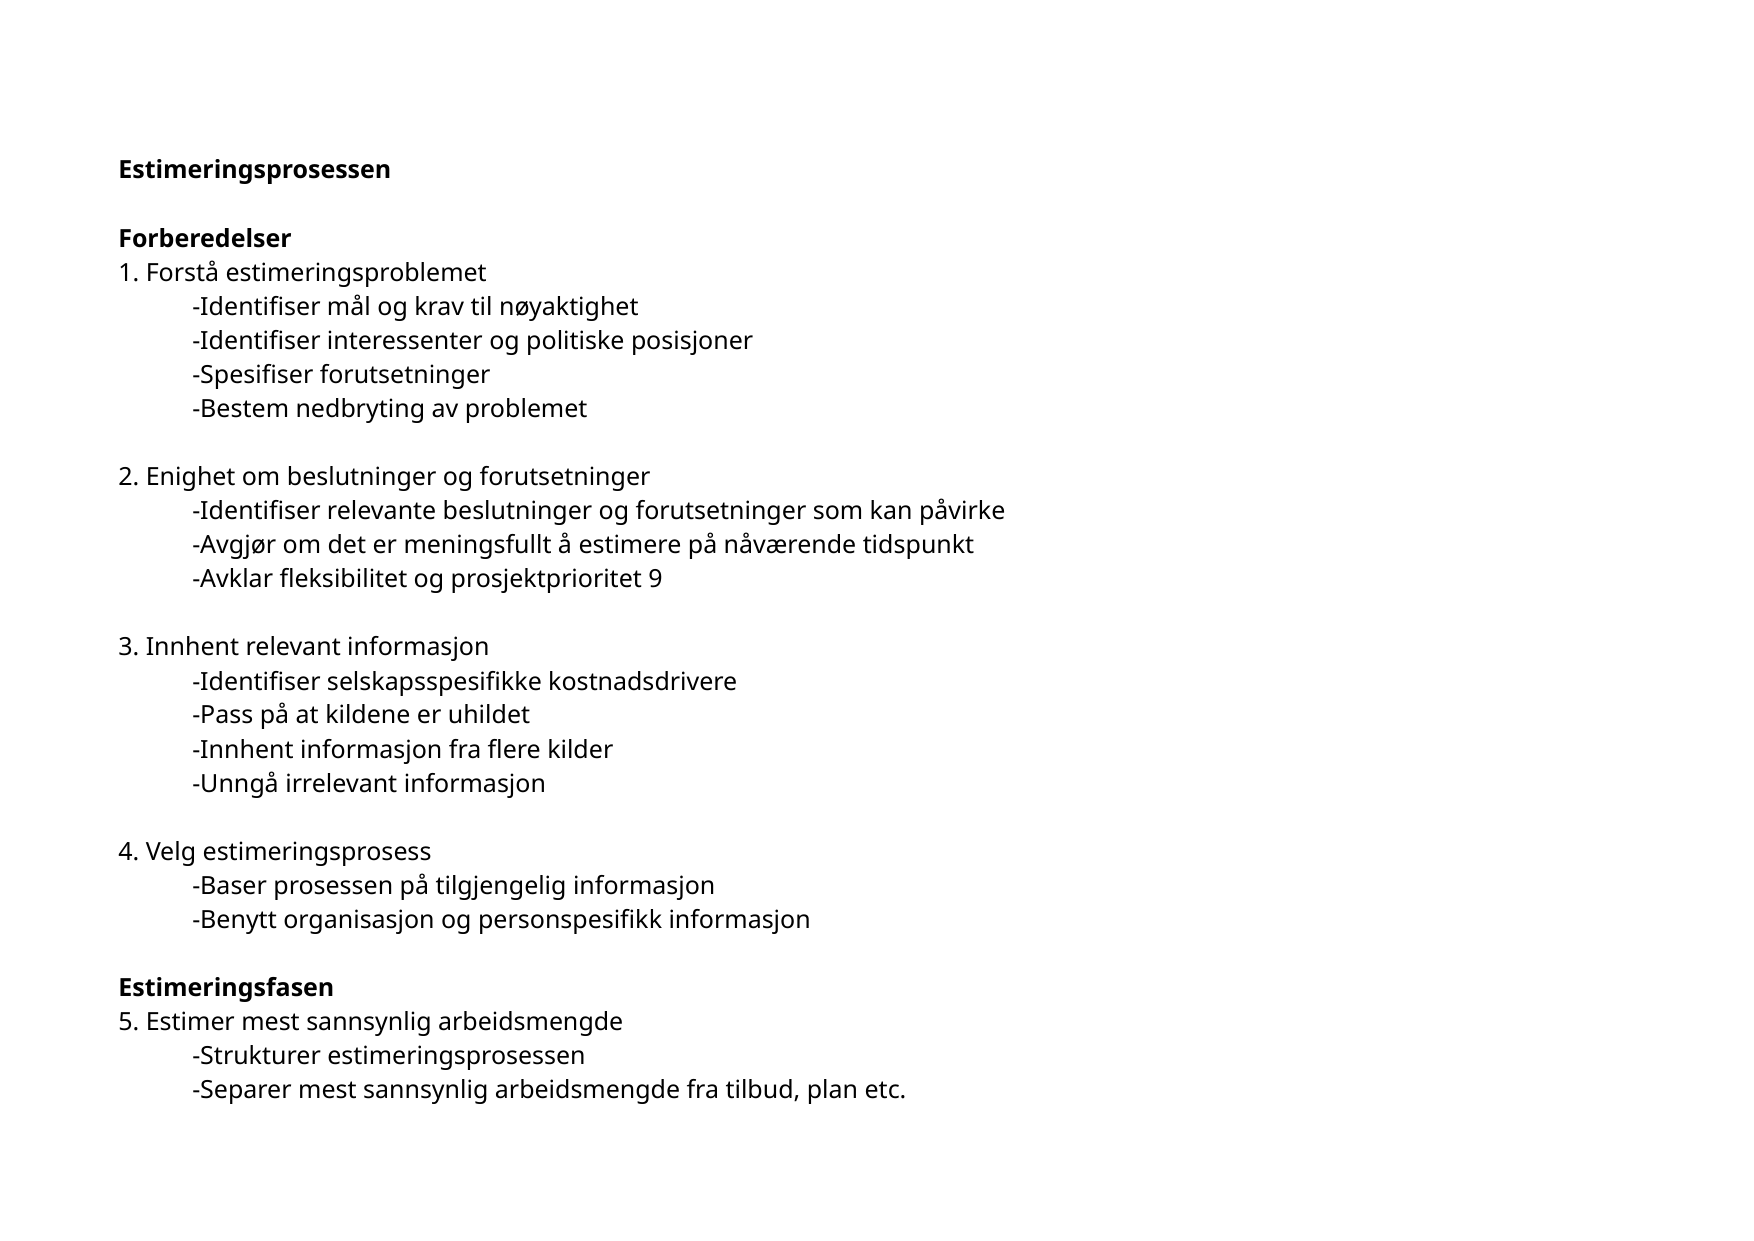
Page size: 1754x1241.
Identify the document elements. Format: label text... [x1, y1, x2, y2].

text -Identifiser interessenter og politiske posisjoner [118, 322, 1636, 357]
text 1. Forstå estimeringsproblemet [118, 254, 1636, 288]
text -Separer mest sannsynlig arbeidsmengde fra tilbud, plan etc. [118, 1072, 1636, 1106]
text 5. Estimer mest sannsynlig arbeidsmengde [118, 1004, 1636, 1038]
text -Avgjør om det er meningsfullt å estimere på nåværende tidspunkt [118, 527, 1636, 561]
text 4. Velg estimeringsprosess [118, 833, 1636, 867]
text 3. Innhent relevant informasjon [118, 629, 1636, 663]
text -Bestem nedbryting av problemet [118, 391, 1636, 425]
text -Baser prosessen på tilgjengelig informasjon [118, 867, 1636, 902]
text Forberedelser [118, 220, 1636, 254]
text -Pass på at kildene er uhildet [118, 697, 1636, 731]
text -Identifiser selskapsspesifikke kostnadsdrivere [118, 663, 1636, 697]
text 2. Enighet om beslutninger og forutsetninger [118, 459, 1636, 493]
text -Unngå irrelevant informasjon [118, 765, 1636, 799]
text -Avklar fleksibilitet og prosjektprioritet 9 [118, 561, 1636, 595]
text Estimeringsprosessen [118, 152, 1636, 186]
text Estimeringsfasen [118, 970, 1636, 1004]
text -Strukturer estimeringsprosessen [118, 1038, 1636, 1072]
text -Benytt organisasjon og personspesifikk informasjon [118, 902, 1636, 936]
text -Spesifiser forutsetninger [118, 357, 1636, 391]
text -Innhent informasjon fra flere kilder [118, 731, 1636, 765]
text -Identifiser relevante beslutninger og forutsetninger som kan påvirke [118, 493, 1636, 527]
text -Identifiser mål og krav til nøyaktighet [118, 288, 1636, 322]
